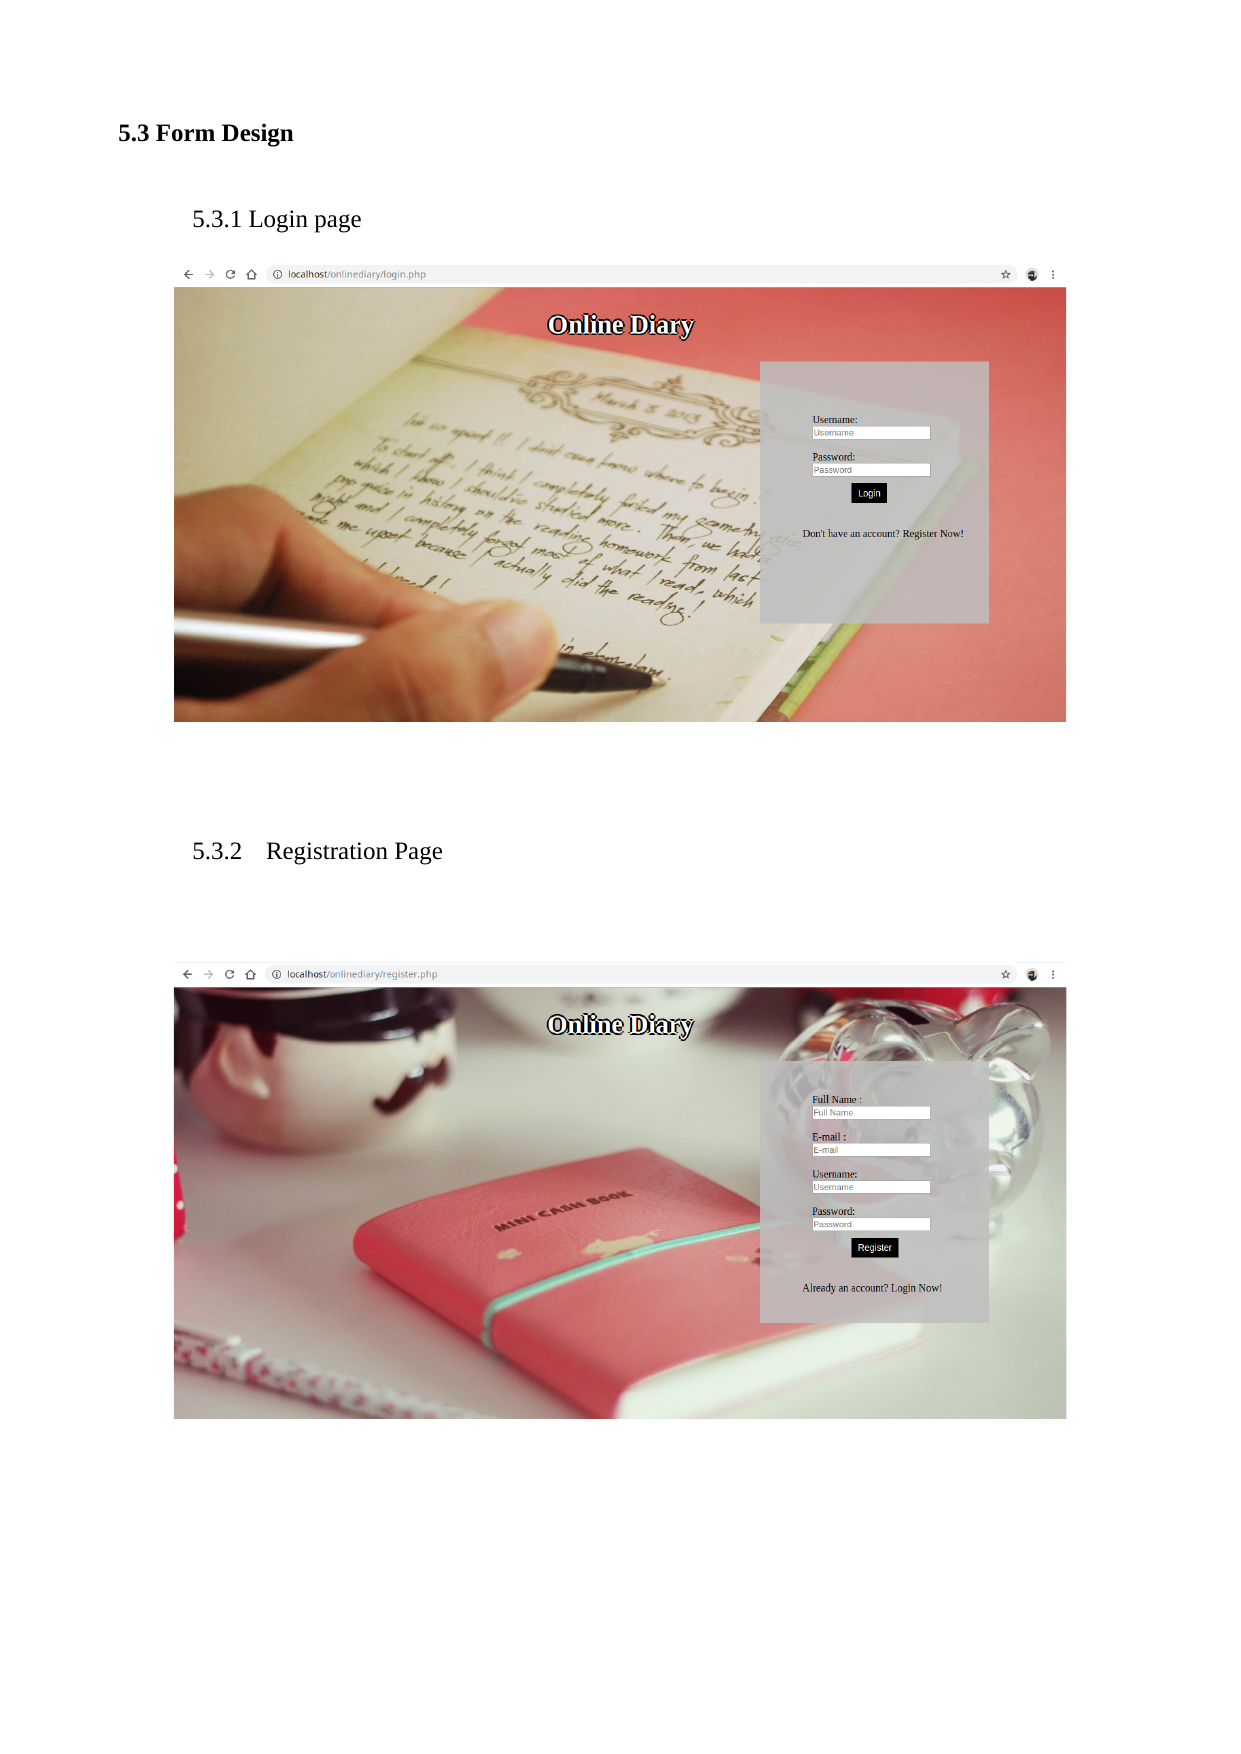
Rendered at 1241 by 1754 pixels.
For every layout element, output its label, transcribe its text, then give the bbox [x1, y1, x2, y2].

text 5.3.1 Login page [118, 204, 1122, 233]
text 5.3 Form Design [118, 118, 1122, 147]
picture [173, 962, 1067, 1419]
picture [174, 265, 1067, 722]
text 5.3.2 Registration Page [118, 836, 1122, 865]
